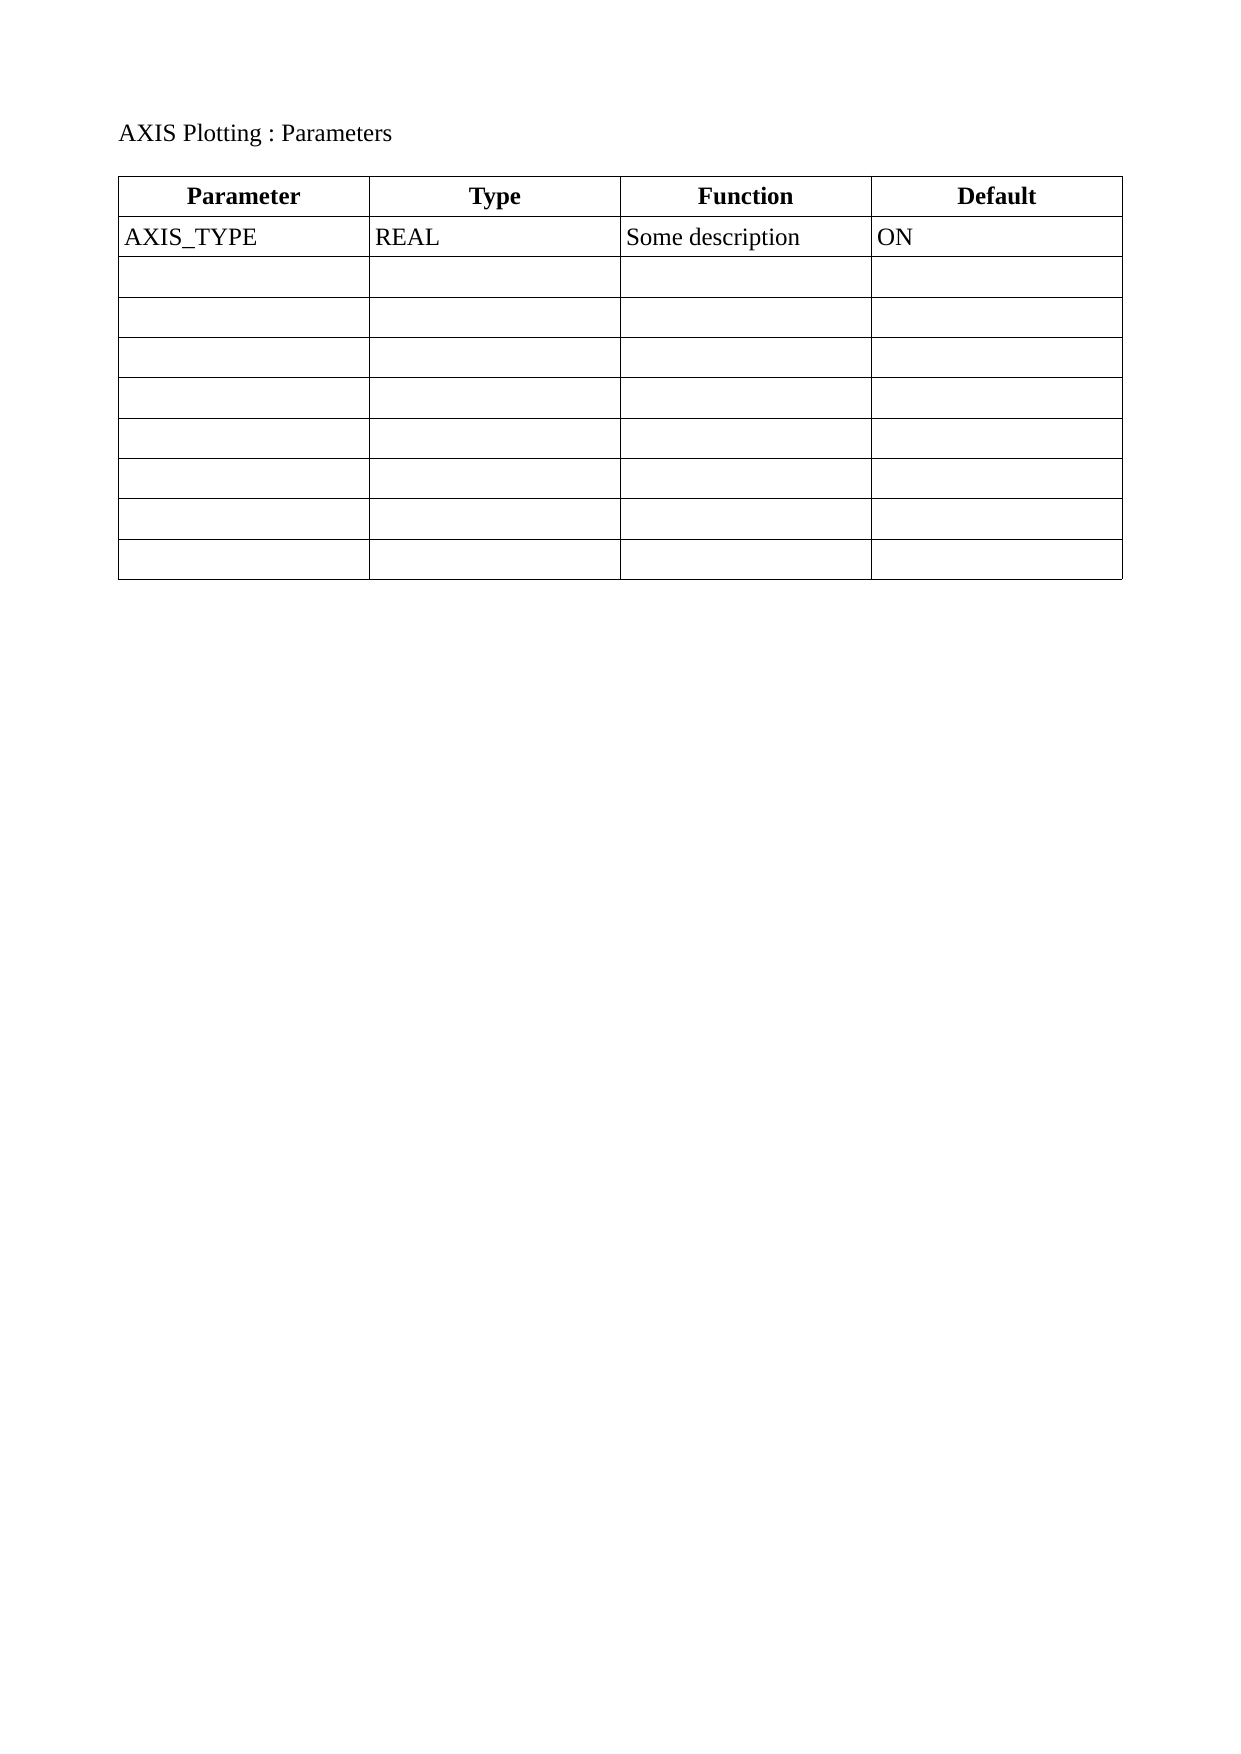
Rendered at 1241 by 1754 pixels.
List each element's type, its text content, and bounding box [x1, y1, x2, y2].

table_cell [119, 540, 369, 579]
table_cell [872, 257, 1122, 297]
table_cell [621, 459, 871, 498]
table_cell [119, 419, 369, 458]
table_cell [872, 378, 1122, 417]
table_cell [370, 298, 620, 337]
table_header Type [370, 177, 620, 216]
table_cell ON [872, 217, 1122, 256]
table_cell [370, 378, 620, 417]
table_cell [621, 257, 871, 297]
table_cell [370, 257, 620, 297]
table_cell [119, 298, 369, 337]
table_cell [872, 419, 1122, 458]
table_cell [621, 338, 871, 377]
table_cell REAL [370, 217, 620, 256]
table_cell [370, 459, 620, 498]
table_cell [370, 499, 620, 538]
table_cell AXIS_TYPE [119, 217, 369, 256]
table_cell [370, 540, 620, 579]
table_cell [621, 419, 871, 458]
table_cell [621, 298, 871, 337]
table_header Parameter [119, 177, 369, 216]
table_cell [119, 257, 369, 297]
table_cell [119, 459, 369, 498]
table_cell [621, 378, 871, 417]
table_cell [119, 338, 369, 377]
table_cell [621, 540, 871, 579]
table_cell [621, 499, 871, 538]
table_header Function [621, 177, 871, 216]
table_cell [370, 419, 620, 458]
table_cell [119, 499, 369, 538]
table_header Default [872, 177, 1122, 216]
table_cell [872, 540, 1122, 579]
table_cell [872, 298, 1122, 337]
table_cell [370, 338, 620, 377]
text AXIS Plotting : Parameters [118, 118, 1122, 147]
table_cell [872, 338, 1122, 377]
table_cell [119, 378, 369, 417]
table_cell Some description [621, 217, 871, 256]
table_cell [872, 459, 1122, 498]
table_cell [872, 499, 1122, 538]
